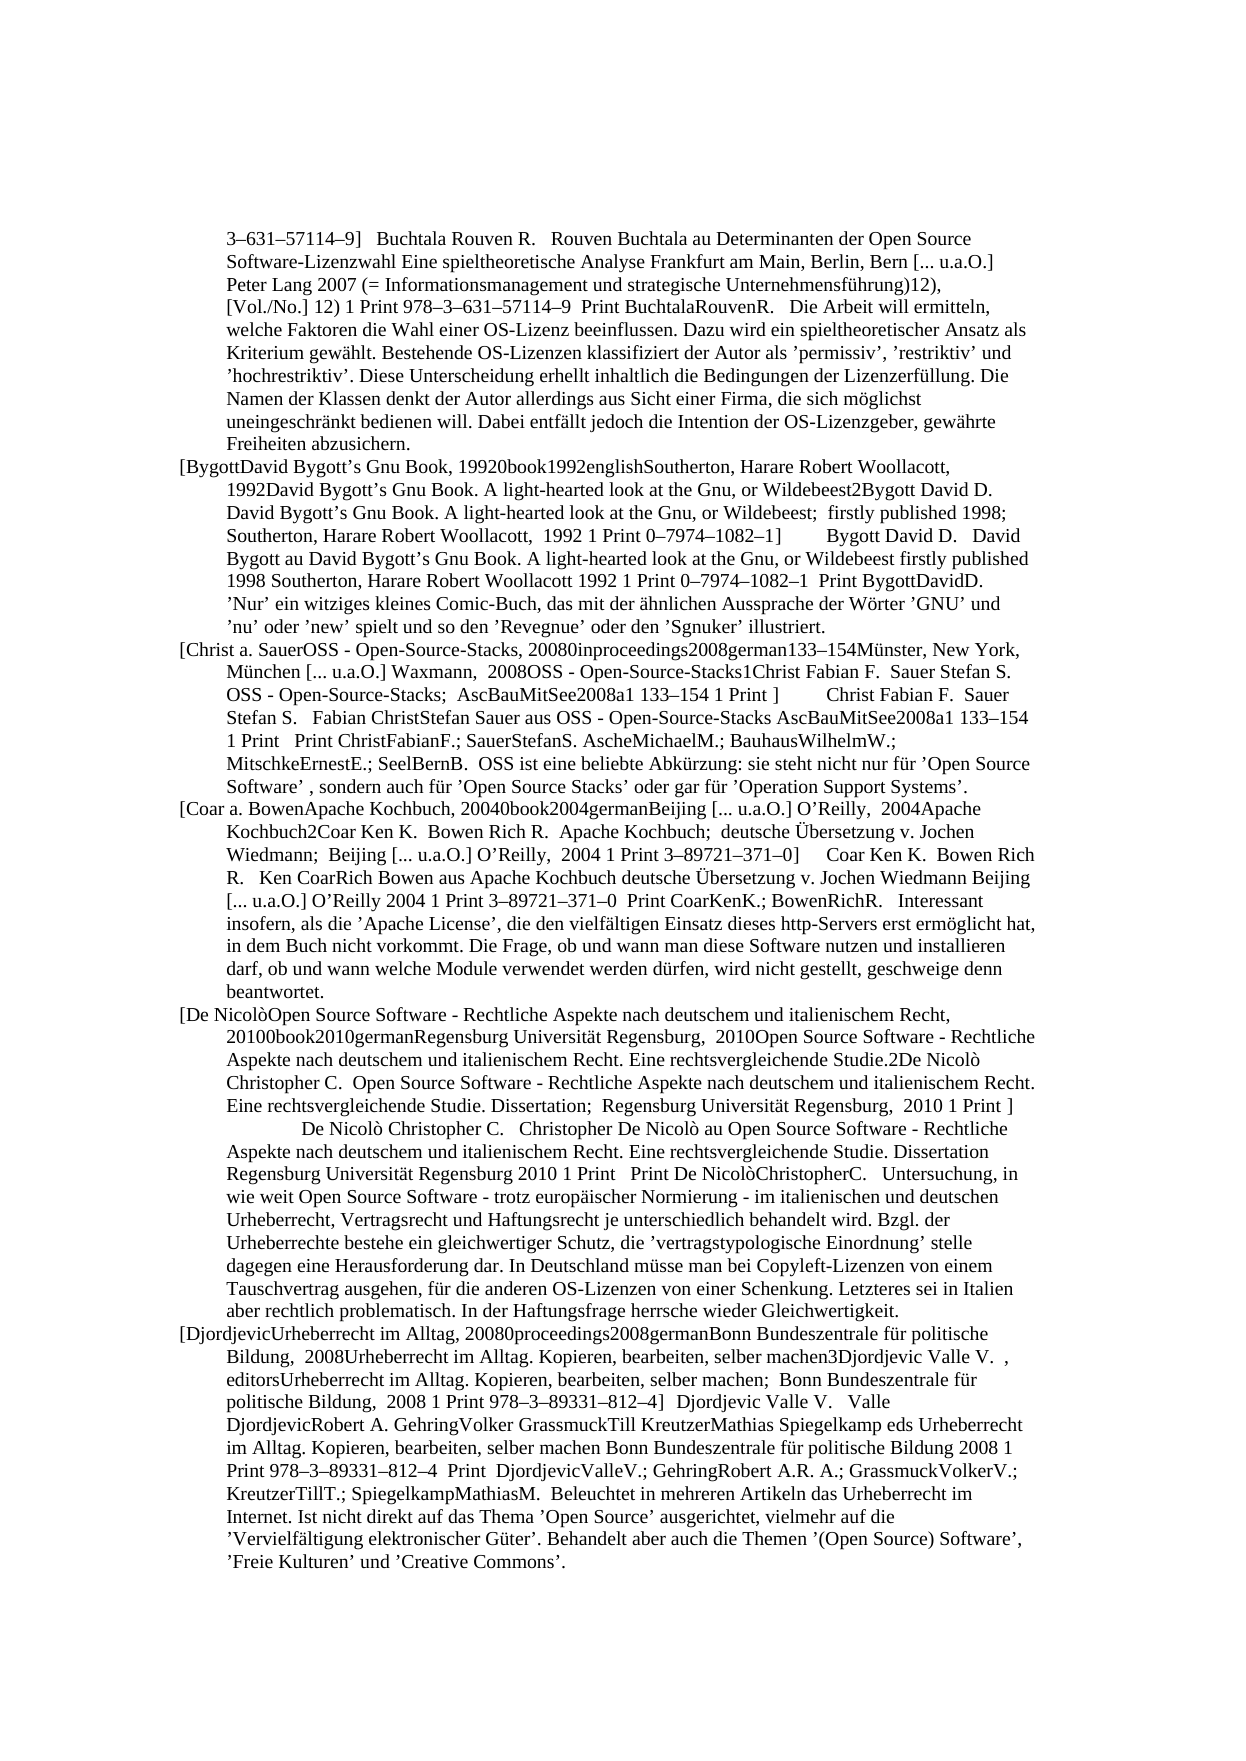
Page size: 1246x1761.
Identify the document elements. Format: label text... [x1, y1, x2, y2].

text [De NicolòOpen Source Software - Rechtliche Aspekte nach deutschem und italienischem Recht, 20100book2010germanRegensburg Universität Regensburg, 2010Open Source Software - Rechtliche Aspekte nach deutschem und italienischem Recht. Eine rechtsvergleichende Studie.2De Nicolò Christopher C. Open Source Software - Rechtliche Aspekte nach deutschem und italienischem Recht. Eine rechtsvergleichende Studie. Dissertation; Regensburg Universität Regensburg, 2010 1 Print ] De Nicolò Christopher C. Christopher De Nicolò au Open Source Software - Rechtliche Aspekte nach deutschem und italienischem Recht. Eine rechtsvergleichende Studie. Dissertation Regensburg Universität Regensburg 2010 1 Print Print De NicolòChristopherC. Untersuchung, in wie weit Open Source Software - trotz europäischer Normierung - im italienischen und deutschen Urheberrecht, Vertragsrecht und Haftungsrecht je unterschiedlich behandelt wird. Bzgl. der Urheberrechte bestehe ein gleichwertiger Schutz, die ’vertragstypologische Einordnung’ stelle dagegen eine Herausforderung dar. In Deutschland müsse man bei Copyleft-Lizenzen von einem Tauschvertrag ausgehen, für die anderen OS-Lizenzen von einer Schenkung. Letzteres sei in Italien aber rechtlich problematisch. In der Haftungsfrage herrsche wieder Gleichwertigkeit. [179, 1003, 1037, 1322]
text [BygottDavid Bygott’s Gnu Book, 19920book1992englishSoutherton, Harare Robert Woollacott, 1992David Bygott’s Gnu Book. A light-hearted look at the Gnu, or Wildebeest2Bygott David D. David Bygott’s Gnu Book. A light-hearted look at the Gnu, or Wildebeest; firstly published 1998; Southerton, Harare Robert Woollacott, 1992 1 Print 0–7974–1082–1] Bygott David D. David Bygott au David Bygott’s Gnu Book. A light-hearted look at the Gnu, or Wildebeest firstly published 1998 Southerton, Harare Robert Woollacott 1992 1 Print 0–7974–1082–1 Print BygottDavidD. ’Nur’ ein witziges kleines Comic-Buch, das mit der ähnlichen Aussprache der Wörter ’GNU’ und ’nu’ oder ’new’ spielt und so den ’Revegnue’ oder den ’Sgnuker’ illustriert. [179, 455, 1037, 638]
text [Coar a. BowenApache Kochbuch, 20040book2004germanBeijing [... u.a.O.] O’Reilly, 2004Apache Kochbuch2Coar Ken K. Bowen Rich R. Apache Kochbuch; deutsche Übersetzung v. Jochen Wiedmann; Beijing [... u.a.O.] O’Reilly, 2004 1 Print 3–89721–371–0] Coar Ken K. Bowen Rich R. Ken CoarRich Bowen aus Apache Kochbuch deutsche Übersetzung v. Jochen Wiedmann Beijing [... u.a.O.] O’Reilly 2004 1 Print 3–89721–371–0 Print CoarKenK.; BowenRichR. Interessant insofern, als die ’Apache License’, die den vielfältigen Einsatz dieses http-Servers erst ermöglicht hat, in dem Buch nicht vorkommt. Die Frage, ob und wann man diese Software nutzen und installieren darf, ob und wann welche Module verwendet werden dürfen, wird nicht gestellt, geschweige denn beantwortet. [179, 797, 1037, 1003]
text [DjordjevicUrheberrecht im Alltag, 20080proceedings2008germanBonn Bundeszentrale für politische Bildung, 2008Urheberrecht im Alltag. Kopieren, bearbeiten, selber machen3Djordjevic Valle V. , editorsUrheberrecht im Alltag. Kopieren, bearbeiten, selber machen; Bonn Bundeszentrale für politische Bildung, 2008 1 Print 978–3–89331–812–4] Djordjevic Valle V. Valle DjordjevicRobert A. GehringVolker GrassmuckTill KreutzerMathias Spiegelkamp eds Urheberrecht im Alltag. Kopieren, bearbeiten, selber machen Bonn Bundeszentrale für politische Bildung 2008 1 Print 978–3–89331–812–4 Print DjordjevicValleV.; GehringRobert A.R. A.; GrassmuckVolkerV.; KreutzerTillT.; SpiegelkampMathiasM. Beleuchtet in mehreren Artikeln das Urheberrecht im Internet. Ist nicht direkt auf das Thema ’Open Source’ ausgerichtet, vielmehr auf die ’Vervielfältigung elektronischer Güter’. Behandelt aber auch die Themen ’(Open Source) Software’, ’Freie Kulturen’ und ’Creative Commons’. [179, 1322, 1037, 1573]
text 3–631–57114–9] Buchtala Rouven R. Rouven Buchtala au Determinanten der Open Source Software-Lizenzwahl Eine spieltheoretische Analyse Frankfurt am Main, Berlin, Bern [... u.a.O.] Peter Lang 2007 (= Informationsmanagement und strategische Unternehmensführung)12), [Vol./No.] 12) 1 Print 978–3–631–57114–9 Print BuchtalaRouvenR. Die Arbeit will ermitteln, welche Faktoren die Wahl einer OS-Lizenz beeinflussen. Dazu wird ein spieltheoretischer Ansatz als Kriterium gewählt. Bestehende OS-Lizenzen klassifiziert der Autor als ’permissiv’, ’restriktiv’ und ’hochrestriktiv’. Diese Unterscheidung erhellt inhaltlich die Bedingungen der Lizenzerfüllung. Die Namen der Klassen denkt der Autor allerdings aus Sicht einer Firma, die sich möglichst uneingeschränkt bedienen will. Dabei entfällt jedoch die Intention der OS-Lizenzgeber, gewährte Freiheiten abzusichern. [179, 227, 1037, 455]
text [Christ a. SauerOSS - Open-Source-Stacks, 20080inproceedings2008german133–154Münster, New York, München [... u.a.O.] Waxmann, 2008OSS - Open-Source-Stacks1Christ Fabian F. Sauer Stefan S. OSS - Open-Source-Stacks; AscBauMitSee2008a1 133–154 1 Print ] Christ Fabian F. Sauer Stefan S. Fabian ChristStefan Sauer aus OSS - Open-Source-Stacks AscBauMitSee2008a1 133–154 1 Print Print ChristFabianF.; SauerStefanS. AscheMichaelM.; BauhausWilhelmW.; MitschkeErnestE.; SeelBernB. OSS ist eine beliebte Abkürzung: sie steht nicht nur für ’Open Source Software’ , sondern auch für ’Open Source Stacks’ oder gar für ’Operation Support Systems’. [179, 638, 1037, 797]
